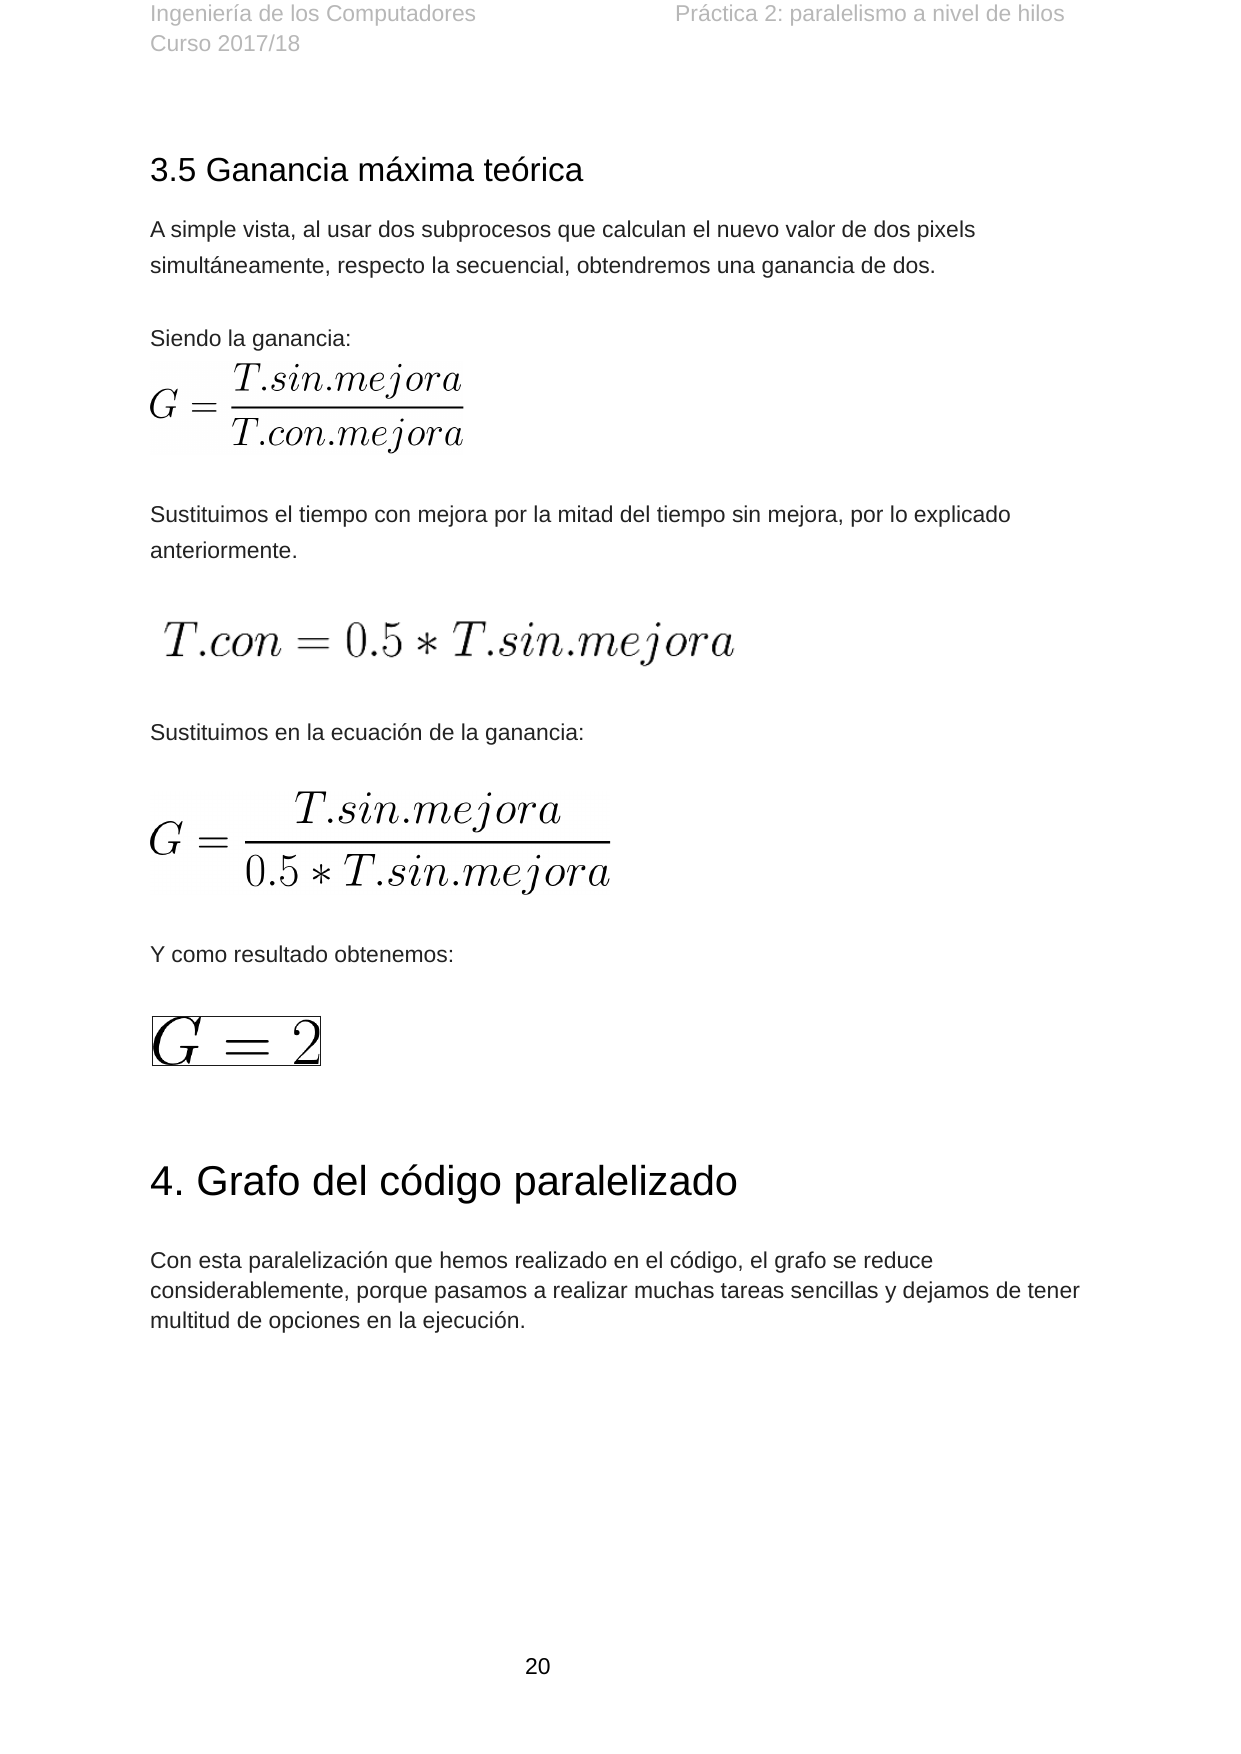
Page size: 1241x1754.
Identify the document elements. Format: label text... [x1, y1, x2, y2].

picture [150, 791, 611, 895]
text Y como resultado obtenemos: [150, 941, 1090, 968]
text Sustituimos el tiempo con mejora por la mitad del tiempo sin mejora, por lo explicado anteriormente. [150, 501, 1090, 564]
picture [150, 610, 742, 673]
text A simple vista, al usar dos subprocesos que calculan el nuevo valor de dos pixels simultáneamente, respecto la secuencial, obtendremos una ganancia de dos. [150, 216, 1090, 278]
picture [150, 361, 464, 455]
picture [153, 1017, 320, 1065]
text Sustituimos en la ecuación de la ganancia: [150, 719, 1090, 745]
text Con esta paralelización que hemos realizado en el código, el grafo se reduce considerablemente, porque pasamos a realizar muchas tareas sencillas y dejamos de tener multitud de opciones en la ejecución. [150, 1247, 1090, 1333]
subtitle 3.5 Ganancia máxima teórica [150, 150, 1090, 188]
subtitle 4. Grafo del código paralelizado [150, 1156, 1090, 1204]
text Siendo la ganancia: [150, 324, 1090, 351]
